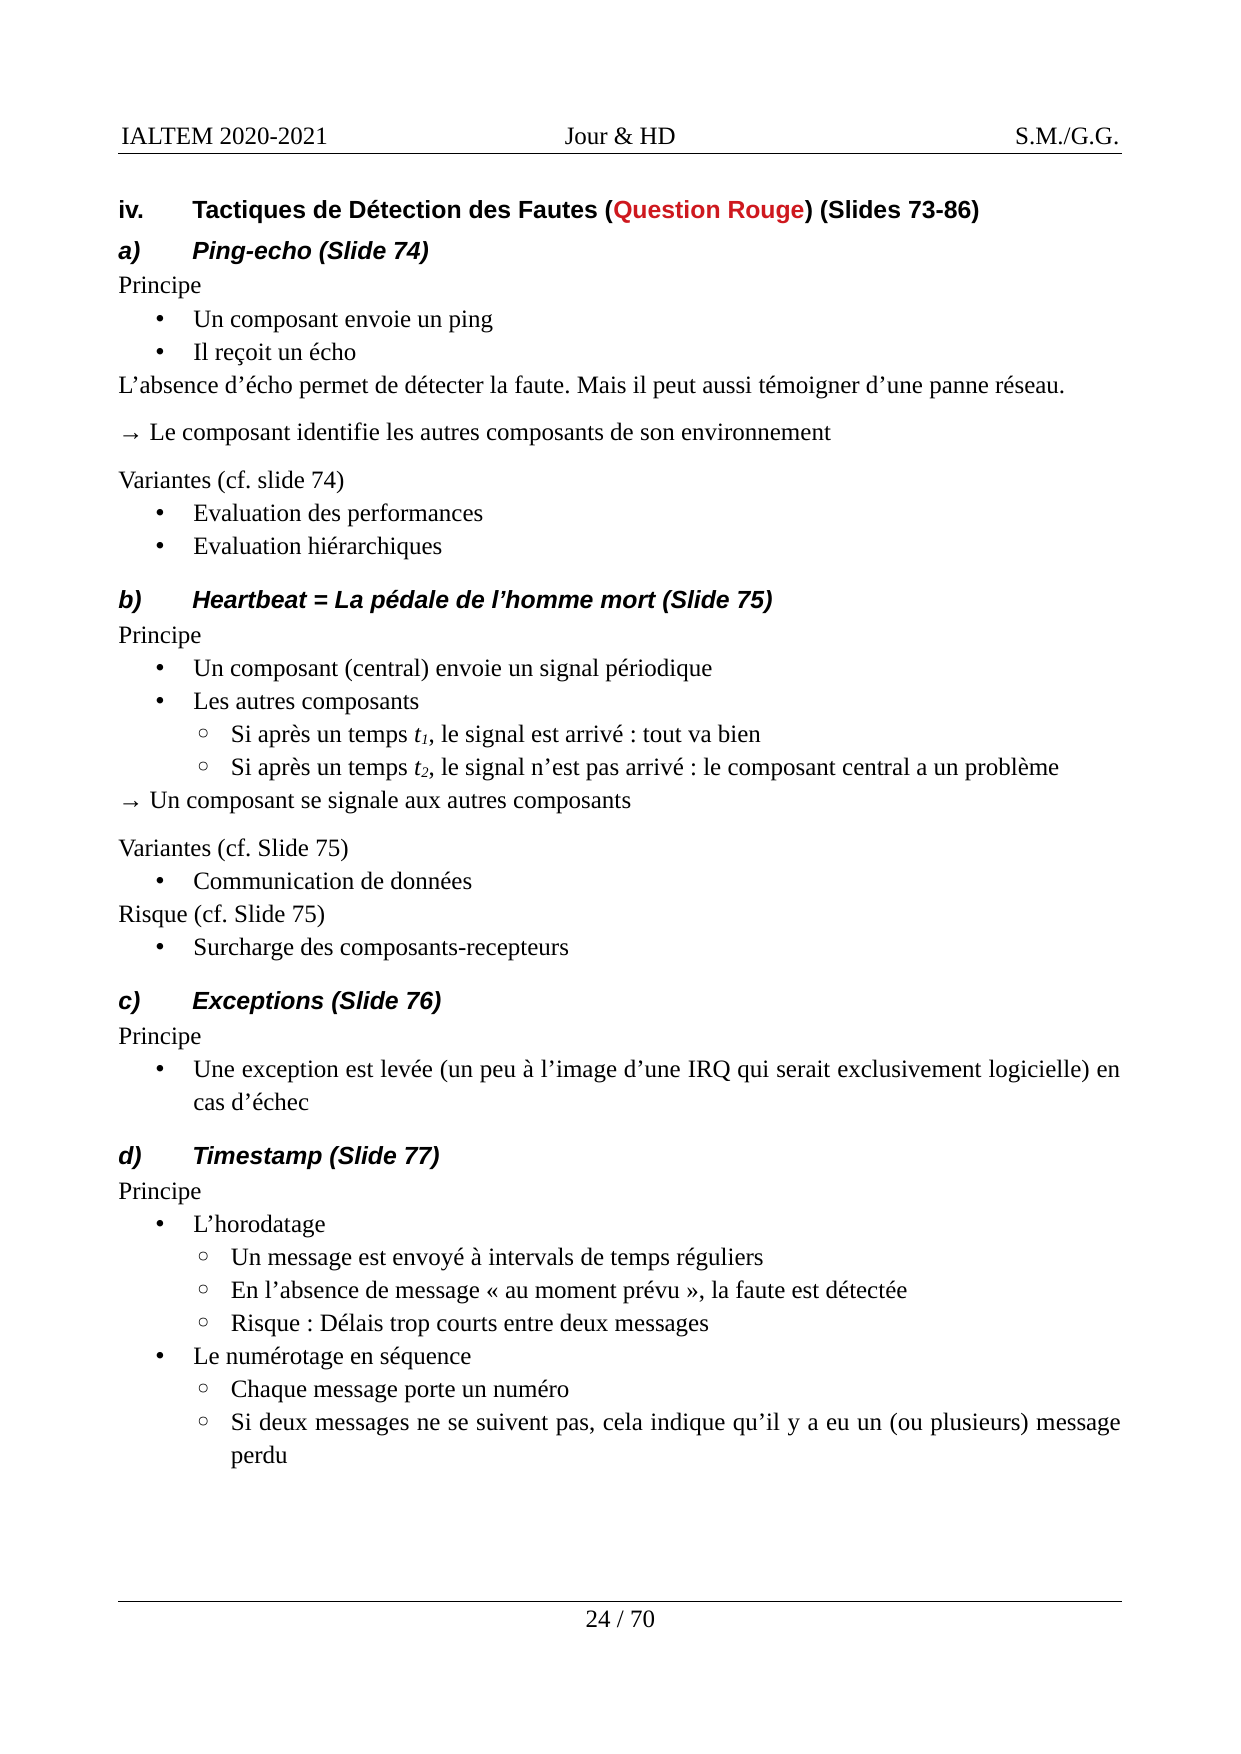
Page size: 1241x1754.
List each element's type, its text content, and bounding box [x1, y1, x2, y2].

subtitle Exceptions (Slide 76) [118, 986, 1122, 1014]
list Evaluation hiérarchiques [156, 531, 1122, 560]
list Il reçoit un écho [156, 337, 1122, 365]
subtitle Tactiques de Détection des Fautes (Question Rouge) (Slides 73-86) [118, 195, 1122, 223]
list Si après un temps t2, le signal n’est pas arrivé : le composant central a un problème [193, 752, 1122, 781]
list Evaluation des performances [156, 498, 1122, 527]
subtitle Timestamp (Slide 77) [118, 1141, 1122, 1170]
list Les autres composants [156, 686, 1122, 715]
list Le numérotage en séquence [156, 1341, 1122, 1370]
text Principe [118, 1021, 1122, 1049]
list Une exception est levée (un peu à l’image d’une IRQ qui serait exclusivement logicielle) en cas d’échec [156, 1054, 1122, 1116]
text Risque (cf. Slide 75) [118, 899, 1122, 927]
list En l’absence de message « au moment prévu », la faute est détectée [193, 1275, 1122, 1304]
text → Un composant se signale aux autres composants [118, 785, 1122, 814]
text Variantes (cf. Slide 75) [118, 833, 1122, 861]
subtitle Heartbeat = La pédale de l’homme mort (Slide 75) [118, 585, 1122, 614]
text Principe [118, 271, 1122, 299]
list Si après un temps t1, le signal est arrivé : tout va bien [193, 719, 1122, 748]
list Chaque message porte un numéro [193, 1374, 1122, 1403]
text Variantes (cf. slide 74) [118, 465, 1122, 494]
text Principe [118, 1176, 1122, 1205]
subtitle Ping-echo (Slide 74) [118, 236, 1122, 264]
list Un composant (central) envoie un signal périodique [156, 653, 1122, 682]
list Surcharge des composants-recepteurs [156, 932, 1122, 961]
list Si deux messages ne se suivent pas, cela indique qu’il y a eu un (ou plusieurs) message perdu [193, 1407, 1122, 1469]
text L’absence d’écho permet de détecter la faute. Mais il peut aussi témoigner d’une panne réseau. [118, 370, 1122, 398]
list Un message est envoyé à intervals de temps réguliers [193, 1242, 1122, 1271]
list Un composant envoie un ping [156, 304, 1122, 332]
list L’horodatage [156, 1209, 1122, 1238]
list Communication de données [156, 866, 1122, 894]
text → Le composant identifie les autres composants de son environnement [118, 417, 1122, 446]
list Risque : Délais trop courts entre deux messages [193, 1308, 1122, 1337]
text Principe [118, 620, 1122, 649]
